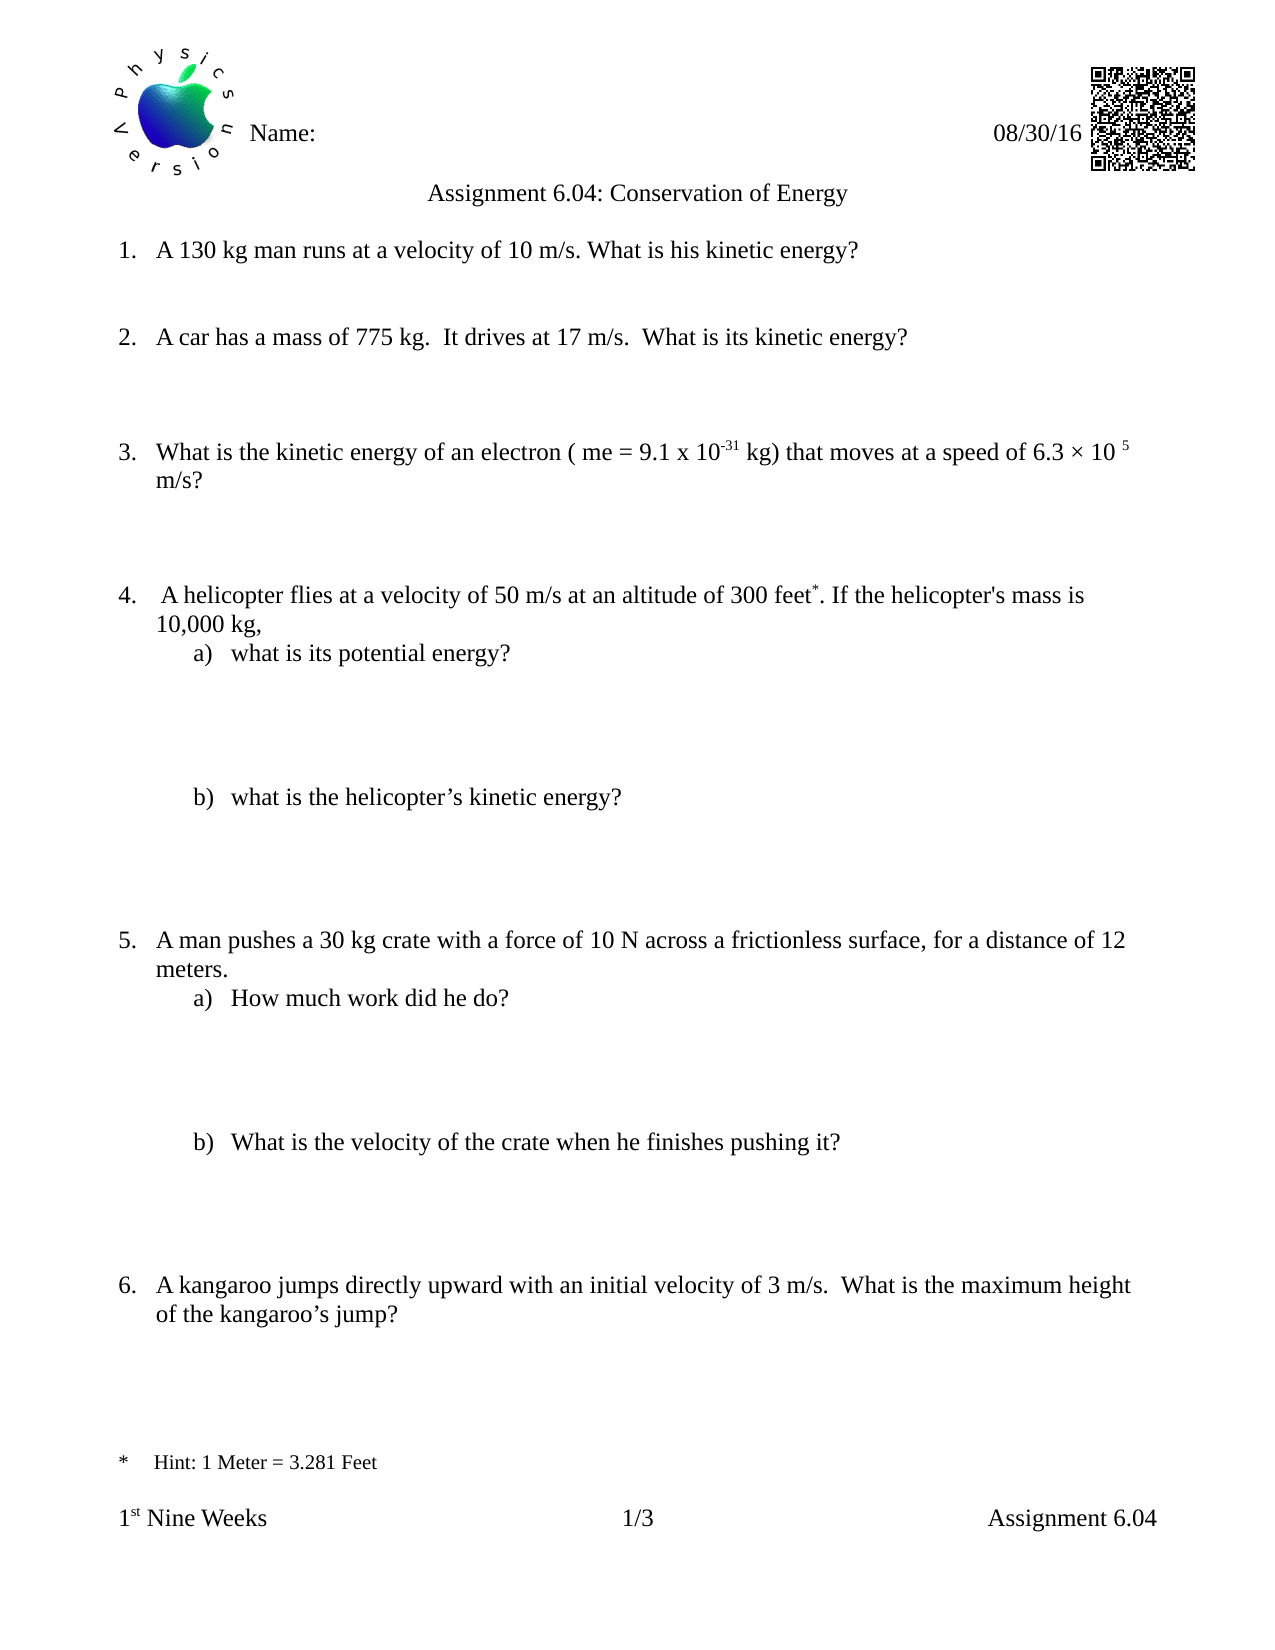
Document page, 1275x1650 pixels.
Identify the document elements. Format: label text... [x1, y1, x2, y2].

list Hint: 1 Meter = 3.281 Feet [118, 1449, 1157, 1474]
list what is the helicopter’s kinetic energy? [193, 782, 1157, 811]
list A man pushes a 30 kg crate with a force of 10 N across a frictionless surface, for a distance of 12 meters. [118, 926, 1157, 983]
list A helicopter flies at a velocity of 50 m/s at an altitude of 300 feet. If the helicopter's mass is 10,000 kg, [118, 581, 1157, 638]
list What is the velocity of the crate when he finishes pushing it? [193, 1127, 1157, 1156]
list A car has a mass of 775 kg. It drives at 17 m/s. What is its kinetic energy? [118, 322, 1157, 351]
picture [113, 48, 234, 176]
list How much work did he do? [193, 983, 1157, 1012]
list A kangaroo jumps directly upward with an initial velocity of 3 m/s. What is the maximum height of the kangaroo’s jump? [118, 1271, 1157, 1328]
list what is its potential energy? [193, 638, 1157, 667]
text Assignment 6.04: Conservation of Energy [118, 176, 1157, 207]
list A 130 kg man runs at a velocity of 10 m/s. What is his kinetic energy? [118, 236, 1157, 264]
list What is the kinetic energy of an electron ( me = 9.1 x 10-31 kg) that moves at a speed of 6.3 × 10 5 m/s? [118, 437, 1157, 494]
picture [1082, 58, 1203, 179]
